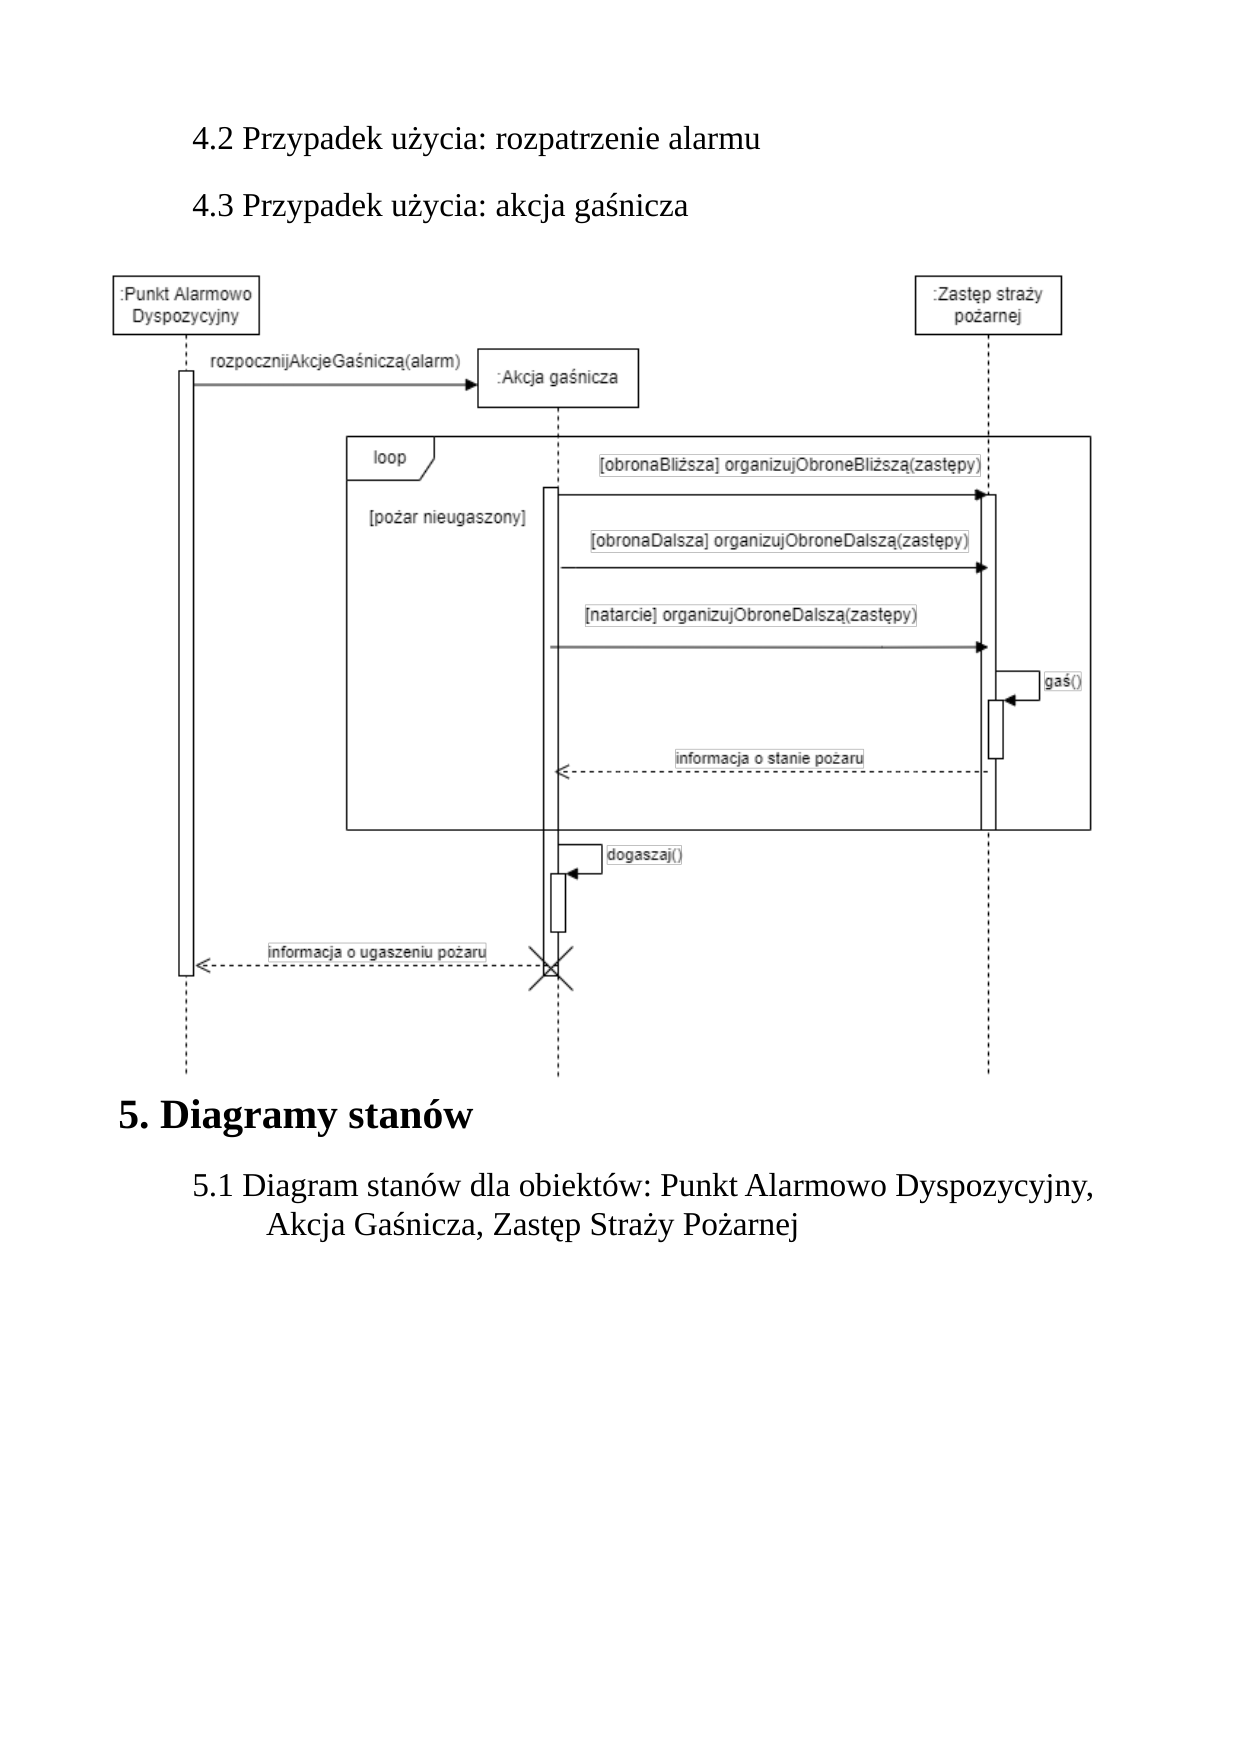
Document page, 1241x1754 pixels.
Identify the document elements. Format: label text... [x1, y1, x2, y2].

text 4.2 Przypadek użycia: rozpatrzenie alarmu [118, 118, 1122, 156]
text 4.3 Przypadek użycia: akcja gaśnicza [118, 185, 1122, 223]
text 5.1 Diagram stanów dla obiektów: Punkt Alarmowo Dyspozycyjny, Akcja Gaśnicza, Zastęp Straży Pożarnej [118, 1166, 1122, 1242]
text 5. Diagramy stanów [118, 223, 1122, 1137]
